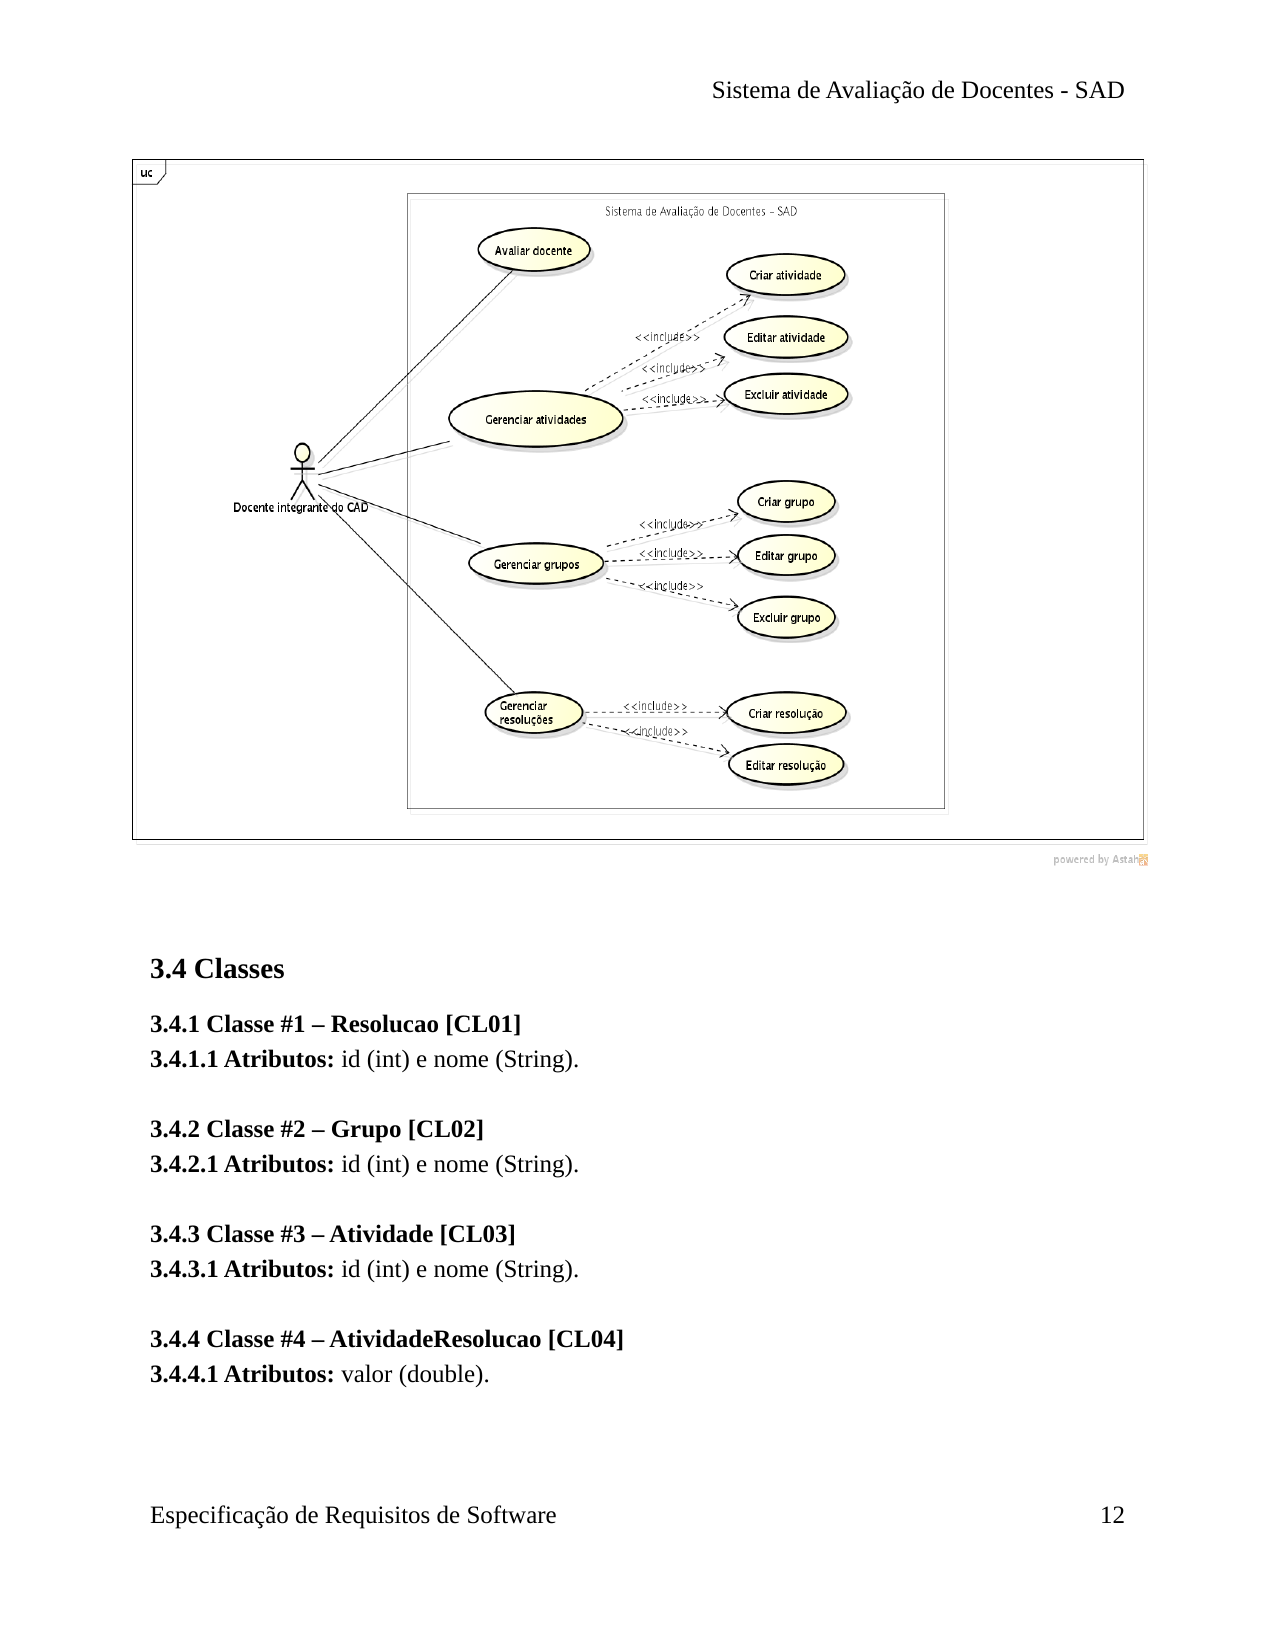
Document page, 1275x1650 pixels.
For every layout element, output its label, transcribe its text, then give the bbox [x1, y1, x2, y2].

subtitle 3.4.2 Classe #2 – Grupo [CL02] [150, 1114, 1125, 1143]
text 3.4.2.1 Atributos: id (int) e nome (String). [150, 1149, 1125, 1178]
subtitle 3.4.4 Classe #4 – AtividadeResolucao [CL04] [150, 1324, 1125, 1353]
text 3.4.3.1 Atributos: id (int) e nome (String). [150, 1254, 1125, 1283]
picture [124, 150, 1151, 869]
text 3.4.4.1 Atributos: valor (double). [150, 1359, 1125, 1388]
subtitle 3.4.1 Classe #1 – Resolucao [CL01] [150, 1009, 1125, 1038]
subtitle 3.4 Classes [150, 951, 1125, 984]
text 3.4.1.1 Atributos: id (int) e nome (String). [150, 1044, 1125, 1073]
subtitle 3.4.3 Classe #3 – Atividade [CL03] [150, 1219, 1125, 1248]
